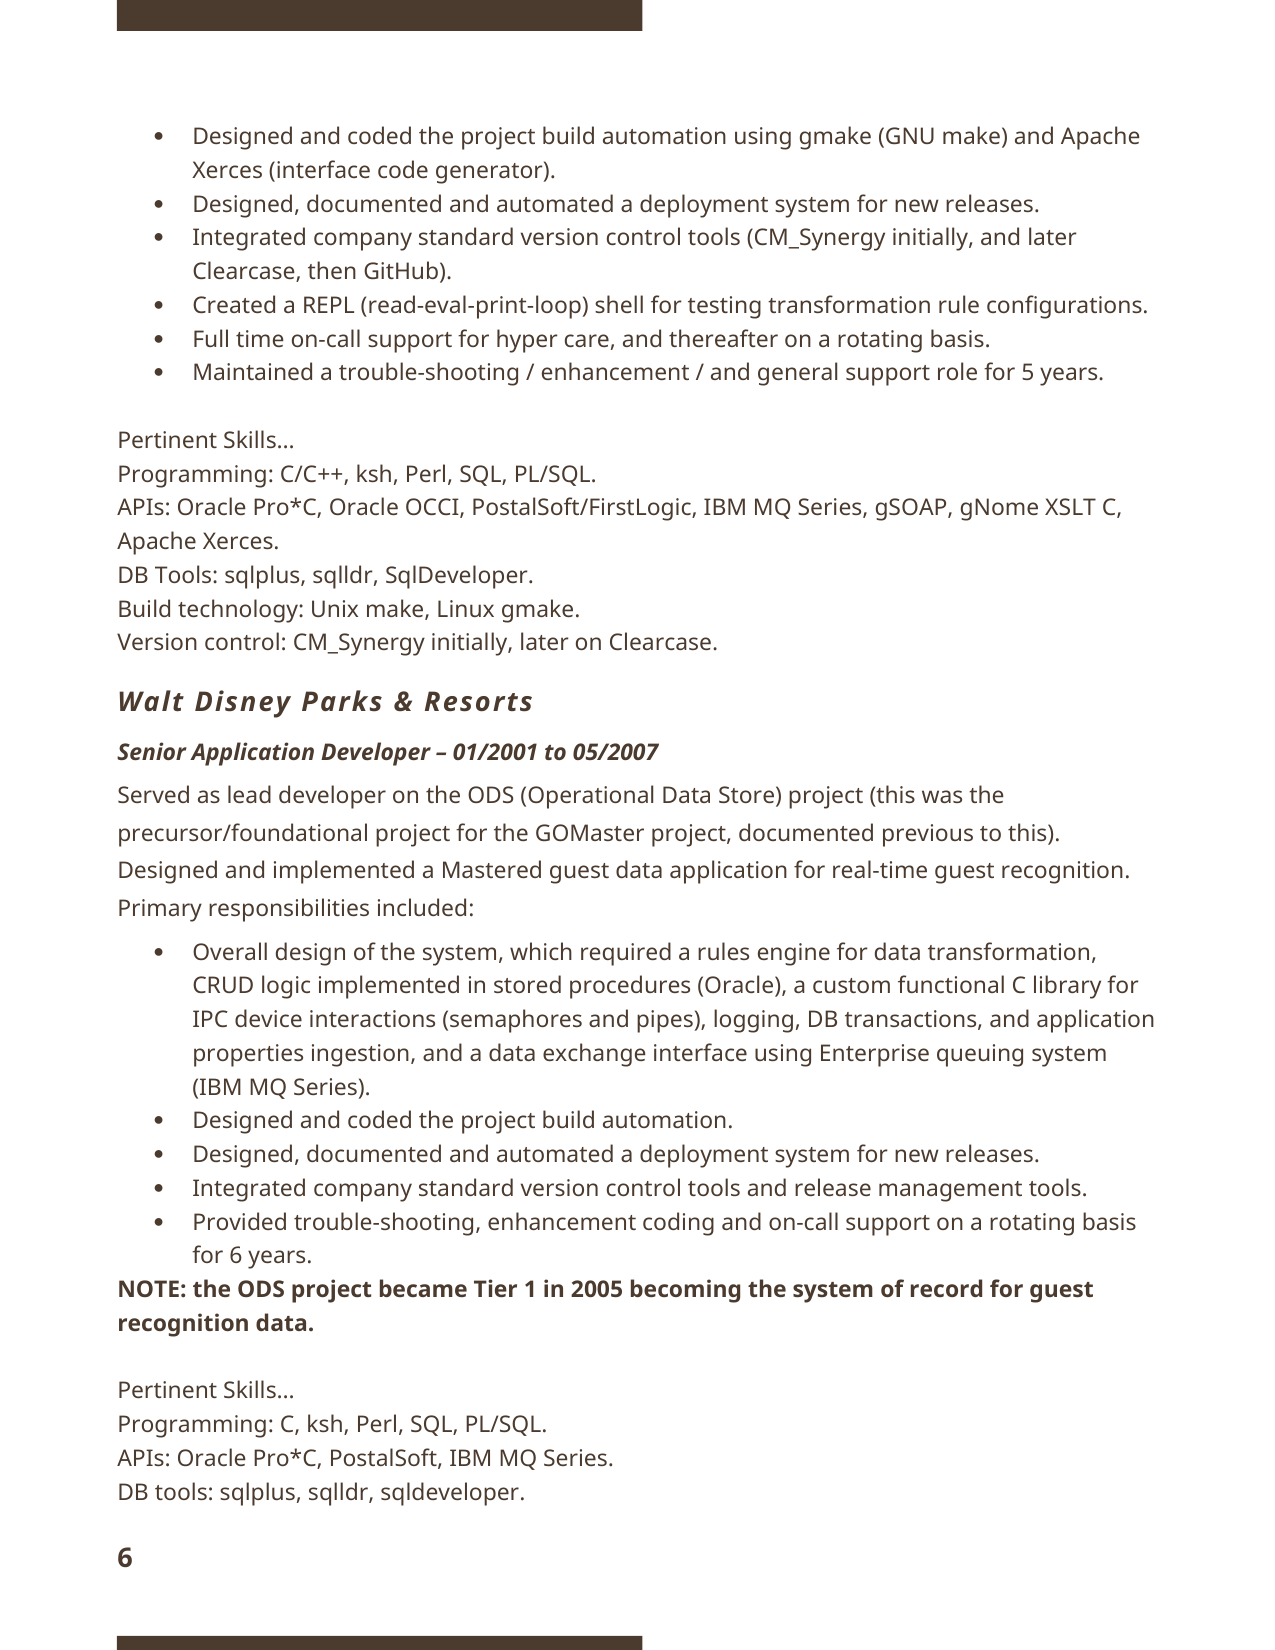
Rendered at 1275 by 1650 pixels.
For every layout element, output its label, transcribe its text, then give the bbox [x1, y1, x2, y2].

list Maintained a trouble-shooting / enhancement / and general support role for 5 years. [154, 356, 1158, 387]
list Designed and coded the project build automation using gmake (GNU make) and Apache Xerces (interface code generator). [154, 120, 1158, 185]
list Designed, documented and automated a deployment system for new releases. [154, 187, 1158, 219]
text DB tools: sqlplus, sqlldr, sqldeveloper. [117, 1475, 1158, 1507]
subtitle Walt Disney Parks & Resorts [117, 683, 1158, 720]
list Designed and coded the project build automation. [154, 1104, 1158, 1135]
text NOTE: the ODS project became Tier 1 in 2005 becoming the system of record for guest recognition data. [117, 1273, 1158, 1338]
text Version control: CM_Synergy initially, later on Clearcase. [117, 626, 1158, 657]
text APIs: Oracle Pro*C, PostalSoft, IBM MQ Series. [117, 1442, 1158, 1473]
text APIs: Oracle Pro*C, Oracle OCCI, PostalSoft/FirstLogic, IBM MQ Series, gSOAP, gNome XSLT C, Apache Xerces. [117, 491, 1158, 556]
text Programming: C, ksh, Perl, SQL, PL/SQL. [117, 1408, 1158, 1439]
text DB Tools: sqlplus, sqlldr, SqlDeveloper. [117, 559, 1158, 590]
text Programming: C/C++, ksh, Perl, SQL, PL/SQL. [117, 457, 1158, 489]
list Overall design of the system, which required a rules engine for data transformation, CRUD logic implemented in stored procedures (Oracle), a custom functional C library for IPC device interactions (semaphores and pipes), logging, DB transactions, and application properties ingestion, and a data exchange interface using Enterprise queuing system (IBM MQ Series). [154, 935, 1158, 1102]
list Integrated company standard version control tools (CM_Synergy initially, and later Clearcase, then GitHub). [154, 221, 1158, 286]
subtitle Senior Application Developer – 01/2001 to 05/2007 [117, 735, 1158, 767]
list Designed, documented and automated a deployment system for new releases. [154, 1138, 1158, 1169]
text Pertinent Skills… [117, 1374, 1158, 1405]
list Full time on-call support for hyper care, and thereafter on a rotating basis. [154, 322, 1158, 354]
list Created a REPL (read-eval-print-loop) shell for testing transformation rule configurations. [154, 289, 1158, 320]
list Provided trouble-shooting, enhancement coding and on-call support on a rotating basis for 6 years. [154, 1205, 1158, 1270]
text Build technology: Unix make, Linux gmake. [117, 592, 1158, 624]
text Pertinent Skills… [117, 424, 1158, 455]
list Integrated company standard version control tools and release management tools. [154, 1172, 1158, 1203]
text Served as lead developer on the ODS (Operational Data Store) project (this was the precursor/foundational project for the GOMaster project, documented previous to this). Designed and implemented a Mastered guest data application for real-time guest recognition. Primary responsibilities included: [117, 779, 1158, 923]
